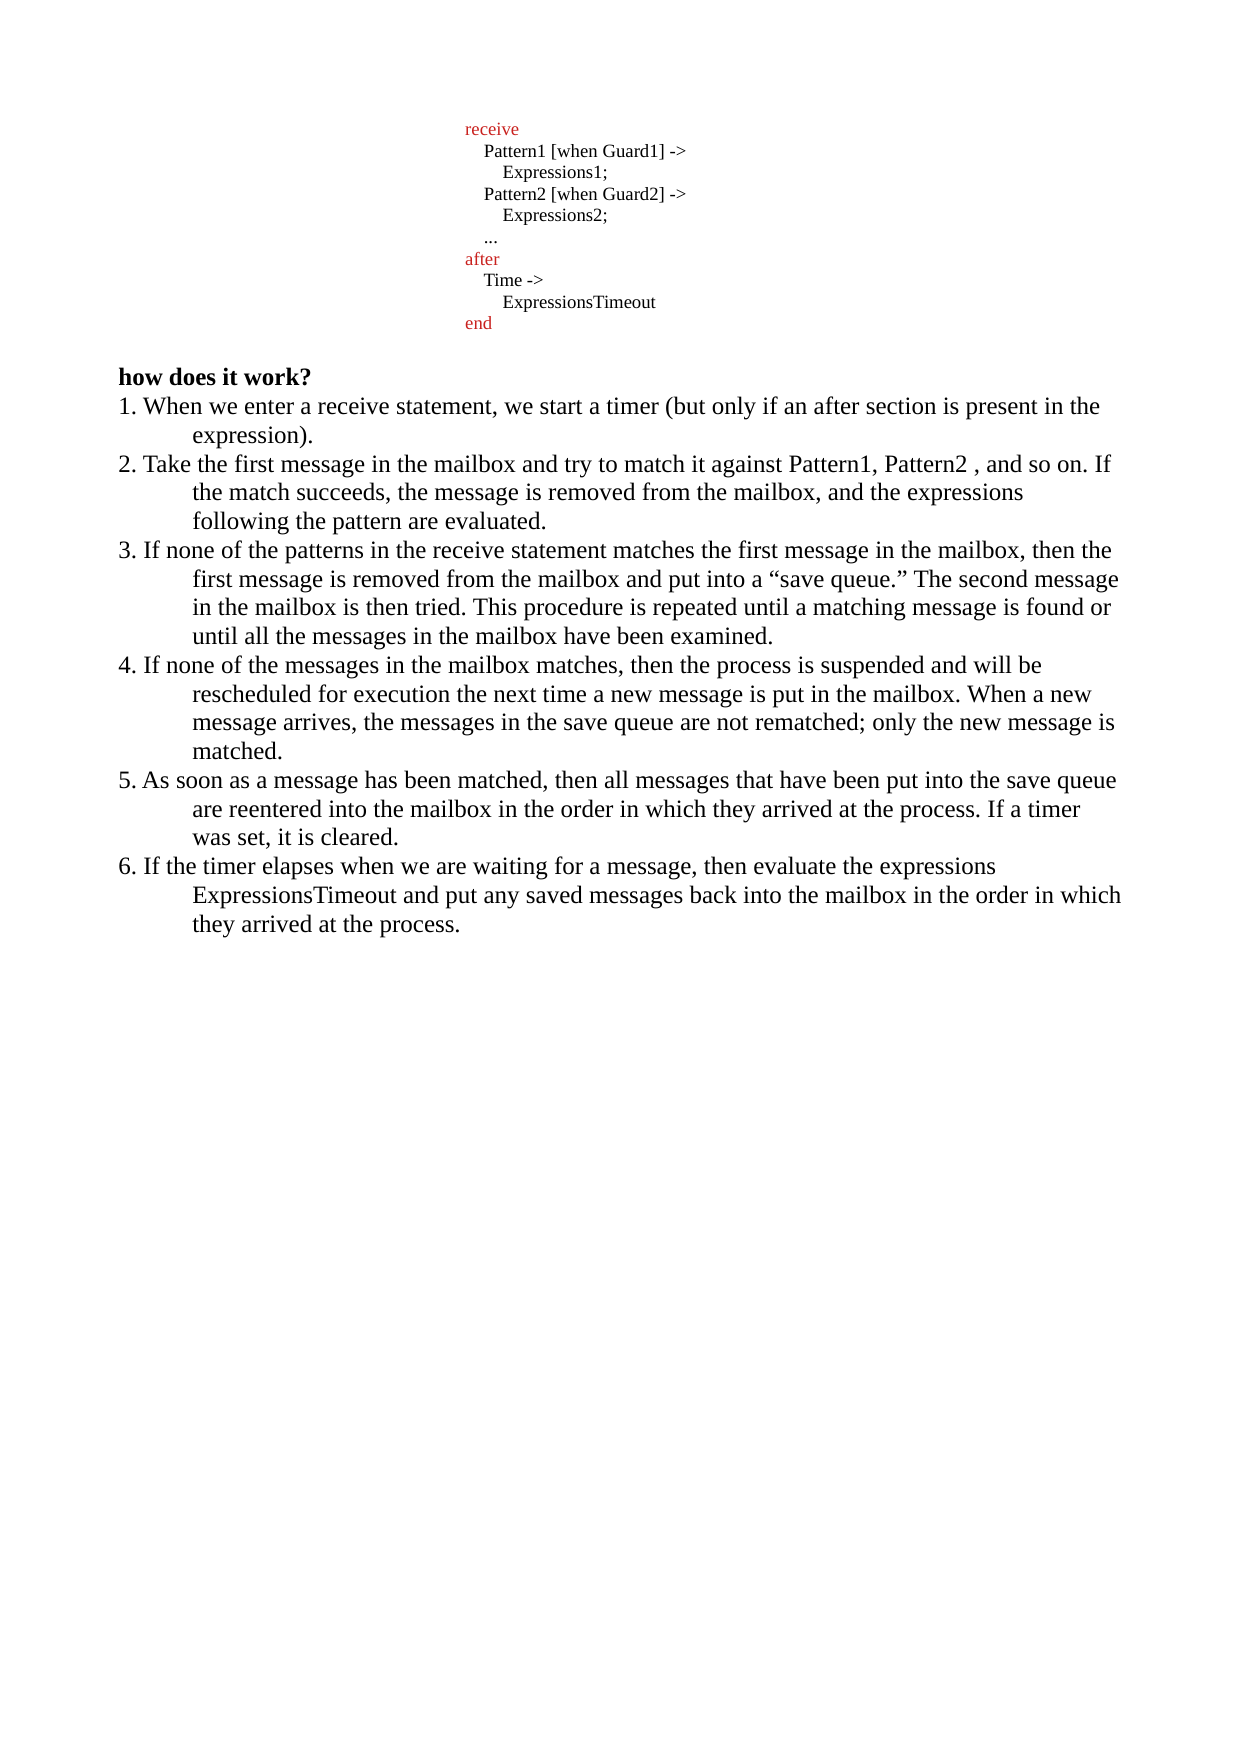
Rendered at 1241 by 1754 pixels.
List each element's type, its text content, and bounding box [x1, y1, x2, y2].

text 1. When we enter a receive statement, we start a timer (but only if an after section is present in the expression). [118, 391, 1122, 449]
text Pattern1 [when Guard1] -> [118, 140, 1122, 161]
text ... [118, 226, 1122, 247]
text 5. As soon as a message has been matched, then all messages that have been put into the save queue are reentered into the mailbox in the order in which they arrived at the process. If a timer was set, it is cleared. [118, 765, 1122, 851]
text Pattern2 [when Guard2] -> [118, 183, 1122, 204]
text end [118, 312, 1122, 334]
text 6. If the timer elapses when we are waiting for a message, then evaluate the expressions ExpressionsTimeout and put any saved messages back into the mailbox in the order in which they arrived at the process. [118, 851, 1122, 937]
text how does it work? [118, 362, 1122, 391]
text ExpressionsTimeout [118, 291, 1122, 312]
text after [118, 247, 1122, 269]
text receive [118, 118, 1122, 140]
text 4. If none of the messages in the mailbox matches, then the process is suspended and will be rescheduled for execution the next time a new message is put in the mailbox. When a new message arrives, the messages in the save queue are not rematched; only the new message is matched. [118, 650, 1122, 765]
text Expressions2; [118, 204, 1122, 226]
text Time -> [118, 269, 1122, 291]
text 2. Take the first message in the mailbox and try to match it against Pattern1, Pattern2 , and so on. If the match succeeds, the message is removed from the mailbox, and the expressions following the pattern are evaluated. [118, 449, 1122, 535]
text Expressions1; [118, 161, 1122, 183]
text 3. If none of the patterns in the receive statement matches the first message in the mailbox, then the first message is removed from the mailbox and put into a “save queue.” The second message in the mailbox is then tried. This procedure is repeated until a matching message is found or until all the messages in the mailbox have been examined. [118, 535, 1122, 650]
